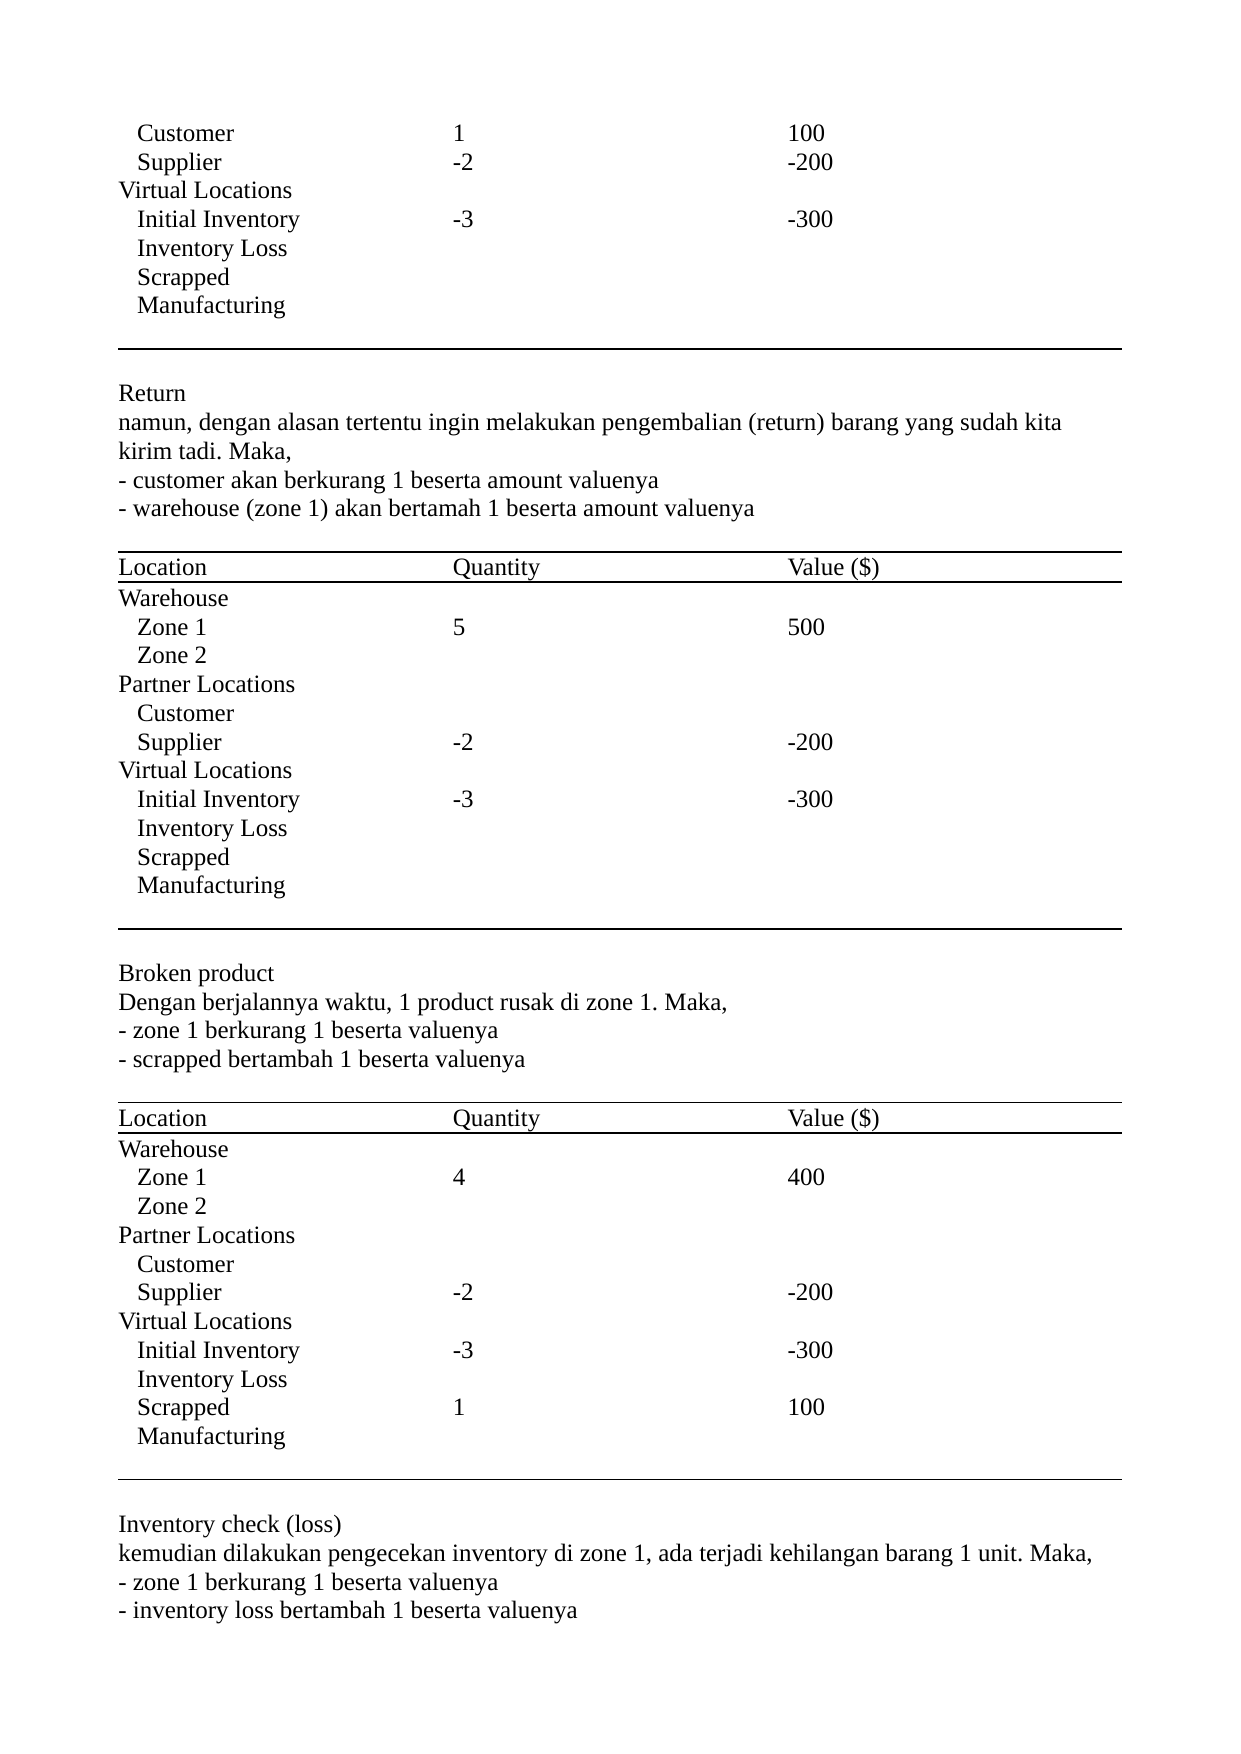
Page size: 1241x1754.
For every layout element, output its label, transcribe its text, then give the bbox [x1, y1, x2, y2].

table_cell -3 [453, 204, 787, 233]
table_cell [453, 262, 787, 291]
table_cell Zone 2 [118, 1191, 453, 1220]
table_cell Scrapped [118, 1393, 453, 1421]
table_header Value ($) [787, 1103, 1122, 1132]
table_cell -200 [787, 727, 1122, 755]
table_cell 5 [453, 612, 787, 640]
table_cell [787, 291, 1122, 319]
text - scrapped bertambah 1 beserta valuenya [118, 1044, 1122, 1073]
table_header Location [118, 553, 453, 581]
table_cell -200 [787, 147, 1122, 176]
table_cell [453, 1450, 787, 1479]
table_cell [787, 755, 1122, 784]
table_cell Warehouse [118, 583, 453, 612]
table_header Quantity [453, 1103, 787, 1132]
table_cell 1 [453, 1393, 787, 1421]
table_cell [453, 233, 787, 262]
table_cell [787, 1421, 1122, 1450]
table_cell [787, 1306, 1122, 1335]
table_cell 100 [787, 118, 1122, 147]
table_cell Customer [118, 118, 453, 147]
table_cell Scrapped [118, 262, 453, 291]
table_cell [787, 233, 1122, 262]
text Broken product [118, 958, 1122, 987]
text - inventory loss bertambah 1 beserta valuenya [118, 1595, 1122, 1624]
table_header Quantity [453, 553, 787, 581]
table_cell [787, 1134, 1122, 1162]
table_cell -300 [787, 1335, 1122, 1364]
table_cell [453, 698, 787, 727]
table_cell [453, 583, 787, 612]
text - warehouse (zone 1) akan bertamah 1 beserta amount valuenya [118, 493, 1122, 522]
table_cell -3 [453, 1335, 787, 1364]
table_cell Inventory Loss [118, 813, 453, 842]
table_cell [453, 1306, 787, 1335]
table_cell [118, 319, 453, 348]
table_cell Zone 2 [118, 640, 453, 669]
text Return [118, 378, 1122, 407]
table_cell Initial Inventory [118, 1335, 453, 1364]
table_cell 100 [787, 1393, 1122, 1421]
table_cell [787, 1450, 1122, 1479]
table_cell [453, 1191, 787, 1220]
table_cell [787, 640, 1122, 669]
table_cell Virtual Locations [118, 176, 453, 204]
table_cell [787, 583, 1122, 612]
table_cell [787, 698, 1122, 727]
table_cell [453, 870, 787, 899]
table_cell 500 [787, 612, 1122, 640]
text - zone 1 berkurang 1 beserta valuenya [118, 1016, 1122, 1044]
text kemudian dilakukan pengecekan inventory di zone 1, ada terjadi kehilangan barang 1 unit. Maka, [118, 1538, 1122, 1567]
table_cell [787, 842, 1122, 870]
table_cell [787, 1249, 1122, 1277]
table_cell Partner Locations [118, 1220, 453, 1249]
table_cell Initial Inventory [118, 204, 453, 233]
table_cell [453, 842, 787, 870]
table_cell 400 [787, 1163, 1122, 1191]
text Inventory check (loss) [118, 1509, 1122, 1538]
table_cell [453, 176, 787, 204]
table_cell Inventory Loss [118, 233, 453, 262]
table_cell Zone 1 [118, 1163, 453, 1191]
text namun, dengan alasan tertentu ingin melakukan pengembalian (return) barang yang sudah kita kirim tadi. Maka, [118, 407, 1122, 465]
table_cell [787, 870, 1122, 899]
table_cell Supplier [118, 147, 453, 176]
table_cell [453, 1220, 787, 1249]
table_cell 4 [453, 1163, 787, 1191]
table_cell Customer [118, 1249, 453, 1277]
table_cell Scrapped [118, 842, 453, 870]
table_cell [453, 1249, 787, 1277]
table_cell [453, 669, 787, 698]
table_cell [453, 755, 787, 784]
table_cell [787, 813, 1122, 842]
table_cell [453, 640, 787, 669]
text - zone 1 berkurang 1 beserta valuenya [118, 1567, 1122, 1595]
table_cell Virtual Locations [118, 755, 453, 784]
table_cell Supplier [118, 1278, 453, 1306]
table_cell [787, 176, 1122, 204]
table_cell [453, 1134, 787, 1162]
table_cell Manufacturing [118, 1421, 453, 1450]
table_cell [787, 1220, 1122, 1249]
table_cell -200 [787, 1278, 1122, 1306]
table_cell -300 [787, 784, 1122, 813]
table_header Value ($) [787, 553, 1122, 581]
table_cell Zone 1 [118, 612, 453, 640]
table_cell -2 [453, 147, 787, 176]
table_cell [787, 262, 1122, 291]
table_cell Inventory Loss [118, 1364, 453, 1392]
table_cell Warehouse [118, 1134, 453, 1162]
table_cell [118, 899, 453, 928]
table_cell [787, 1191, 1122, 1220]
table_cell [453, 1421, 787, 1450]
table_cell Manufacturing [118, 870, 453, 899]
text Dengan berjalannya waktu, 1 product rusak di zone 1. Maka, [118, 987, 1122, 1016]
text - customer akan berkurang 1 beserta amount valuenya [118, 465, 1122, 493]
table_cell Customer [118, 698, 453, 727]
table_cell Partner Locations [118, 669, 453, 698]
table_cell [453, 899, 787, 928]
table_cell -2 [453, 727, 787, 755]
table_cell -3 [453, 784, 787, 813]
table_cell [453, 813, 787, 842]
table_cell 1 [453, 118, 787, 147]
table_cell -300 [787, 204, 1122, 233]
table_cell [453, 319, 787, 348]
table_cell Manufacturing [118, 291, 453, 319]
table_cell Initial Inventory [118, 784, 453, 813]
table_cell [787, 899, 1122, 928]
table_cell [453, 291, 787, 319]
table_cell [787, 1364, 1122, 1392]
table_cell [118, 1450, 453, 1479]
table_cell -2 [453, 1278, 787, 1306]
table_cell [453, 1364, 787, 1392]
table_cell Supplier [118, 727, 453, 755]
table_cell [787, 669, 1122, 698]
table_cell [787, 319, 1122, 348]
table_cell Virtual Locations [118, 1306, 453, 1335]
table_header Location [118, 1103, 453, 1132]
